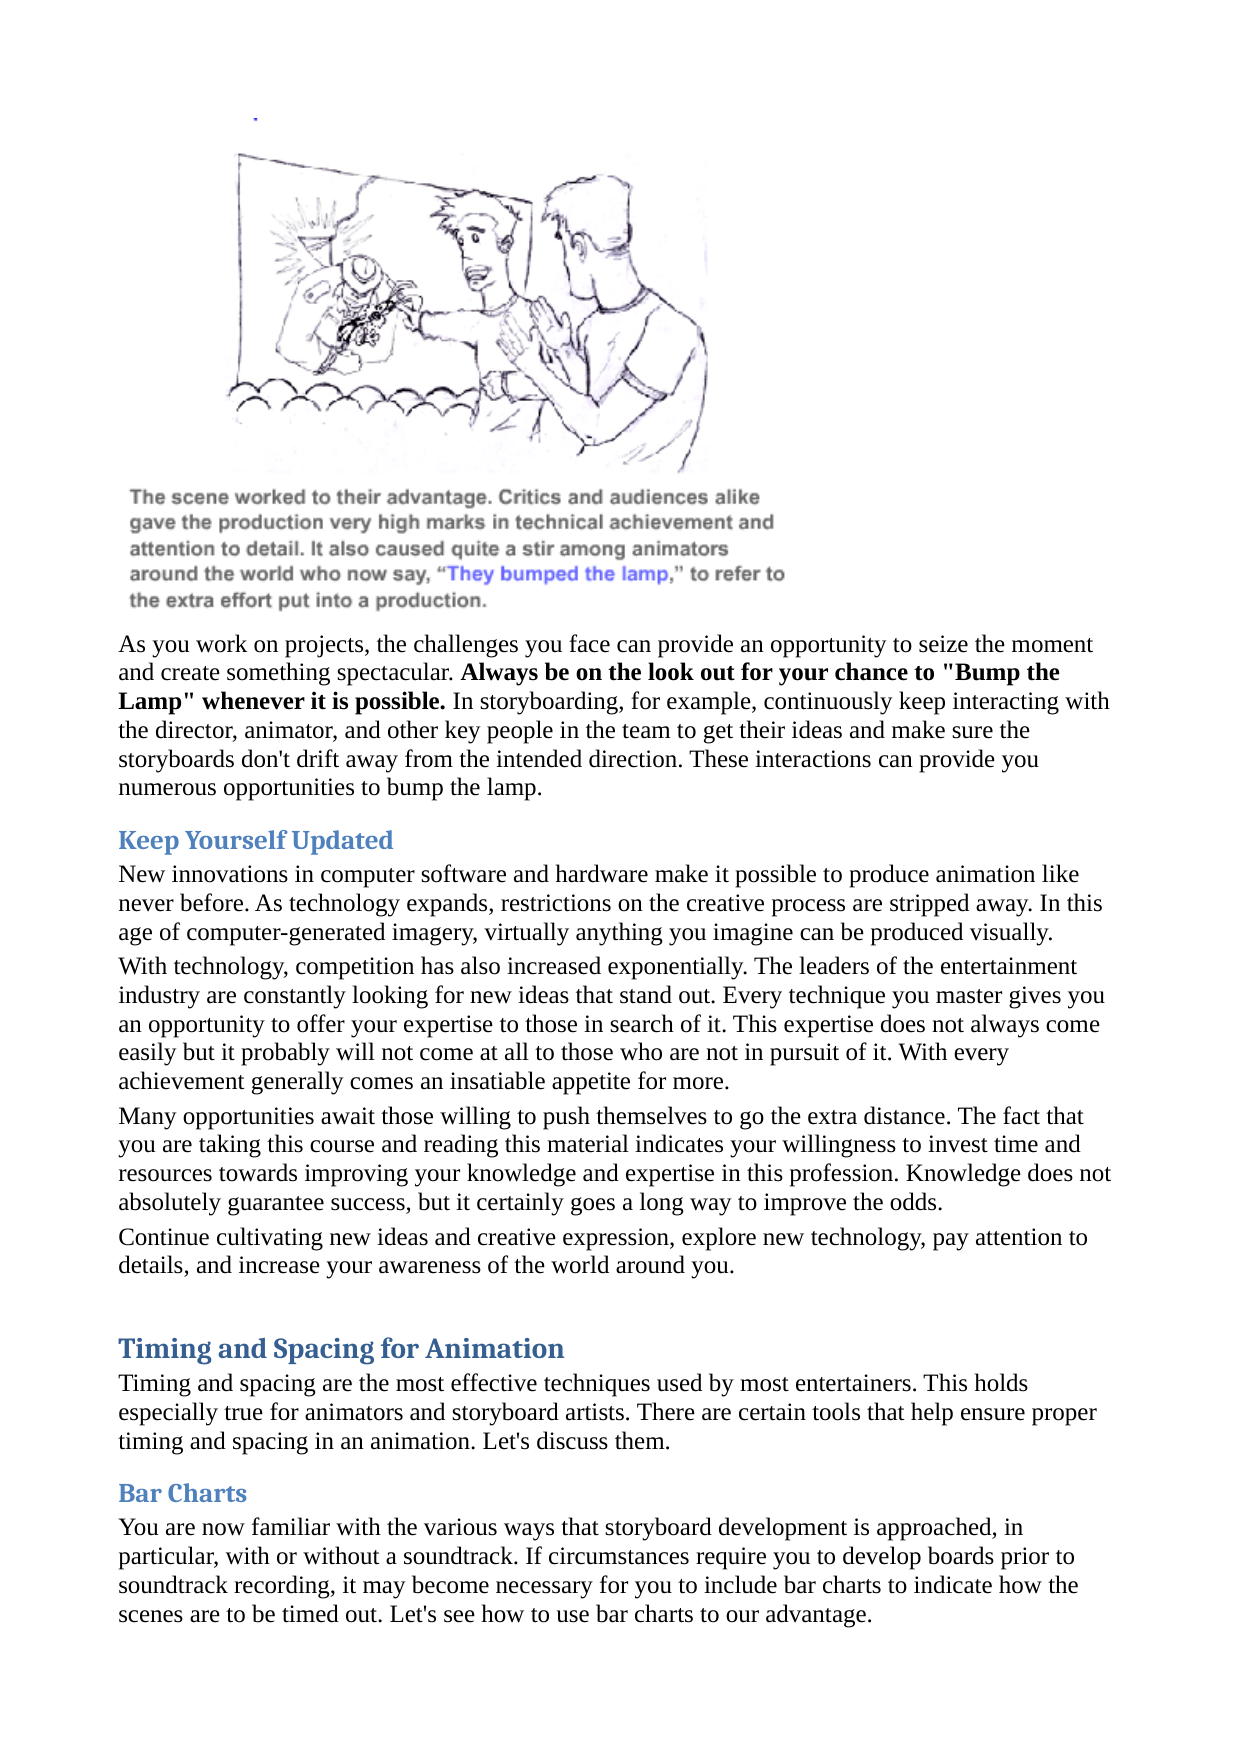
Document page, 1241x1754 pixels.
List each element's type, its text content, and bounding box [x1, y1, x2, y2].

subtitle Timing and Spacing for Animation [118, 1332, 1122, 1366]
subtitle Bar Charts [118, 1478, 1122, 1509]
text With technology, competition has also increased exponentially. The leaders of the entertainment industry are constantly looking for new ideas that stand out. Every technique you master gives you an opportunity to offer your expertise to those in search of it. This expertise does not always come easily but it probably will not come at all to those who are not in pursuit of it. With every achievement generally comes an insatiable appetite for more. [118, 951, 1122, 1095]
text New innovations in computer software and hardware make it possible to produce animation like never before. As technology expands, restrictions on the creative process are stripped away. In this age of computer-generated imagery, virtually anything you imagine can be produced visually. [118, 859, 1122, 945]
text As you work on projects, the challenges you face can provide an opportunity to seize the moment and create something spectacular. Always be on the look out for your chance to "Bump the Lamp" whenever it is possible. In storyboarding, for example, continuously keep interacting with the director, animator, and other key people in the team to get their ideas and make sure the storyboards don't drift away from the intended direction. These interactions can provide you numerous opportunities to bump the lamp. [118, 629, 1122, 801]
text You are now familiar with the various ways that storyboard development is approached, in particular, with or without a soundtrack. If circumstances require you to develop boards prior to soundtrack recording, it may become necessary for you to include bar charts to indicate how the scenes are to be timed out. Let's see how to use bar charts to our advantage. [118, 1512, 1122, 1627]
text Many opportunities await those willing to push themselves to go the extra distance. The fact that you are taking this course and reading this material indicates your willingness to invest time and resources towards improving your knowledge and expertise in this profession. Knowledge does not absolutely guarantee success, but it certainly goes a long way to improve the odds. [118, 1101, 1122, 1216]
subtitle Keep Yourself Updated [118, 825, 1122, 856]
text Timing and spacing are the most effective techniques used by most entertainers. This holds especially true for animators and storyboard artists. There are certain tools that help ensure proper timing and spacing in an animation. Let's discuss them. [118, 1368, 1122, 1455]
text Continue cultivating new ideas and creative expression, explore new technology, pay attention to details, and increase your awareness of the world around you. [118, 1222, 1122, 1279]
picture [118, 118, 804, 626]
